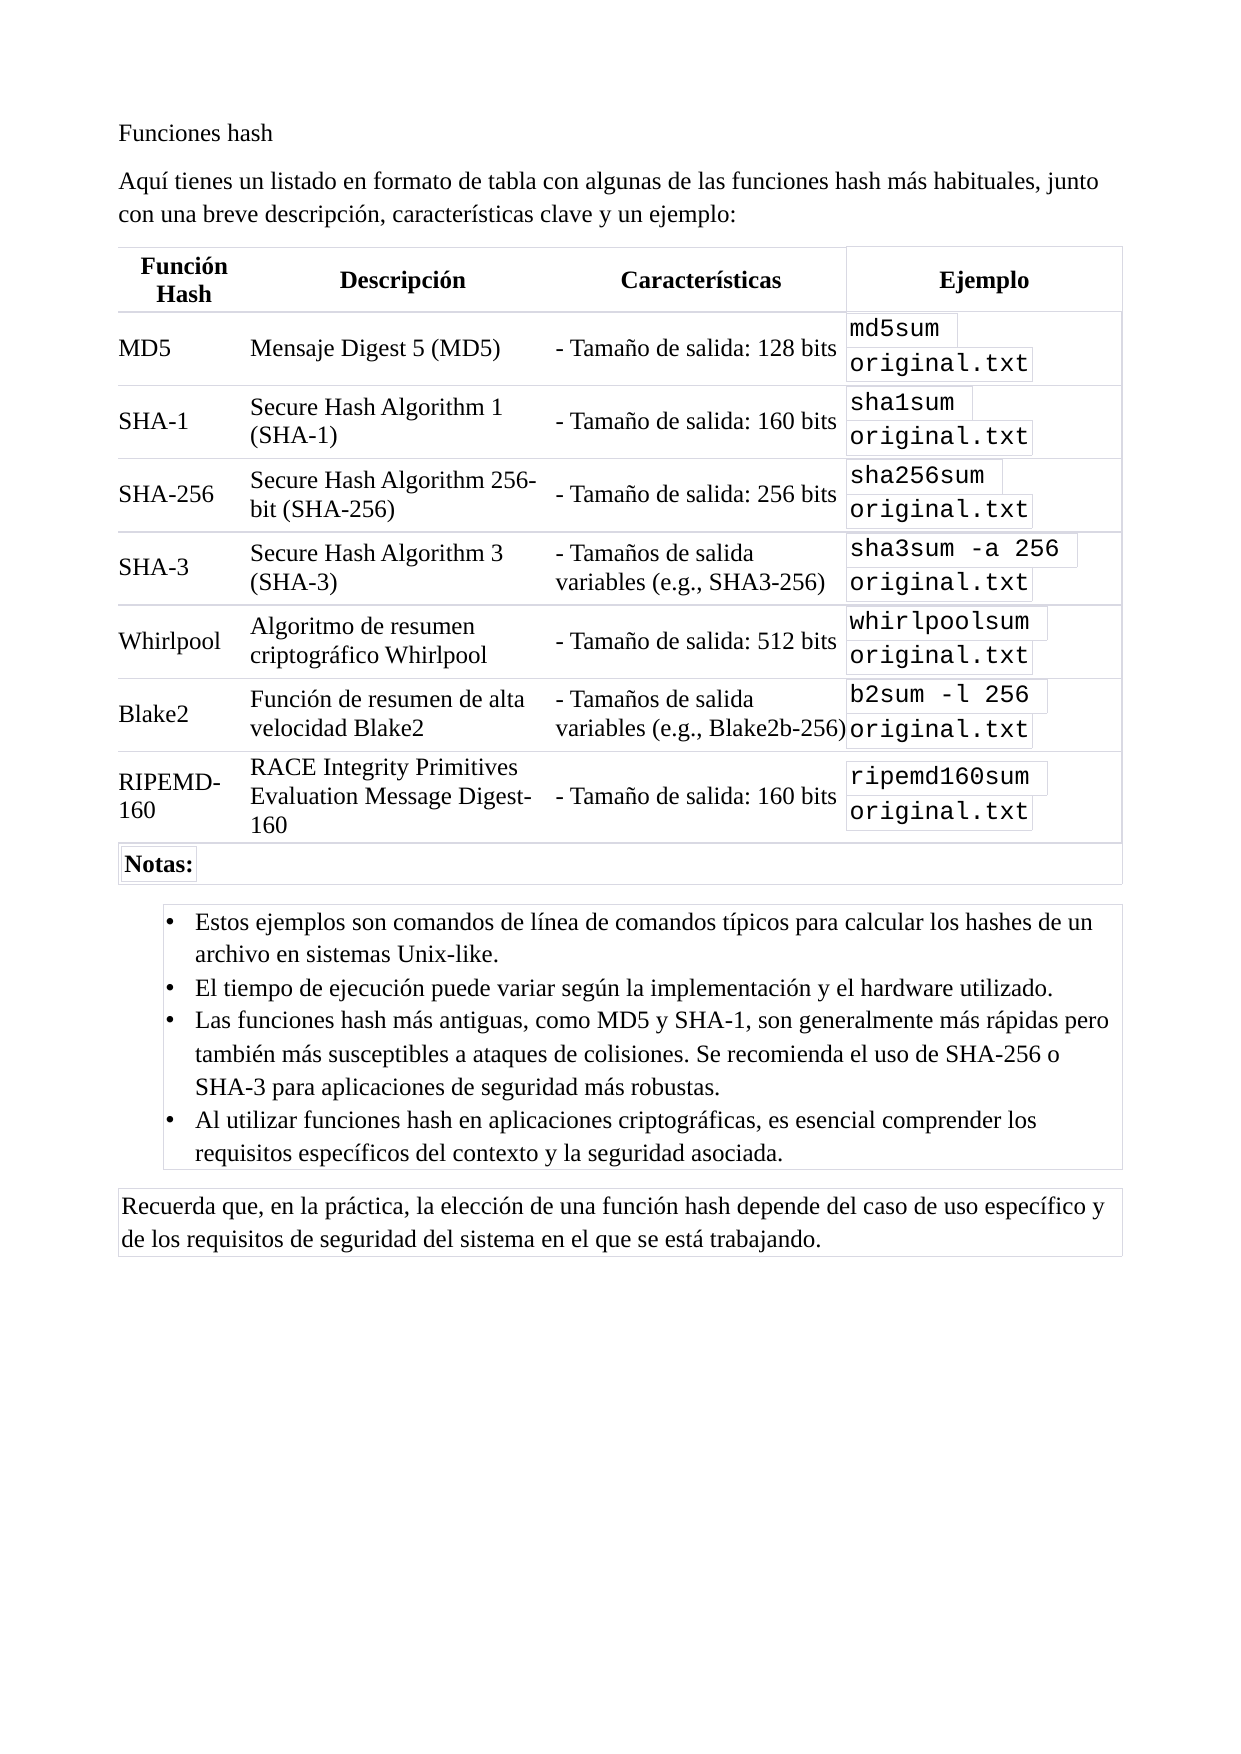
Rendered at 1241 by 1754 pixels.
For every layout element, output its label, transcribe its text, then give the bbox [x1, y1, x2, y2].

table_cell sha1sum original.txt [846, 386, 1121, 458]
table_cell SHA-256 [118, 459, 250, 531]
table_cell whirlpoolsum original.txt [846, 606, 1121, 677]
table_cell Blake2 [118, 679, 250, 751]
table_cell ripemd160sum original.txt [846, 752, 1121, 841]
table_cell SHA-1 [118, 386, 250, 458]
list Estos ejemplos son comandos de línea de comandos típicos para calcular los hashes de un archivo en sistemas Unix-like. [164, 905, 1122, 968]
table_cell RIPEMD-160 [118, 752, 250, 841]
table_cell Secure Hash Algorithm 3 (SHA-3) [250, 533, 555, 604]
table_cell Algoritmo de resumen criptográfico Whirlpool [250, 606, 555, 677]
table_cell sha3sum -a 256 original.txt [846, 533, 1121, 604]
table_cell - Tamaños de salida variables (e.g., SHA3-256) [555, 533, 846, 604]
table_cell b2sum -l 256 original.txt [846, 679, 1121, 751]
table_header Descripción [250, 248, 555, 311]
table_cell Secure Hash Algorithm 256-bit (SHA-256) [250, 459, 555, 531]
table_header Ejemplo [847, 247, 1122, 311]
table_cell Whirlpool [118, 606, 250, 677]
text Recuerda que, en la práctica, la elección de una función hash depende del caso de uso específico y de los requisitos de seguridad del sistema en el que se está trabajando. [119, 1189, 1122, 1256]
list El tiempo de ejecución puede variar según la implementación y el hardware utilizado. [164, 969, 1122, 1001]
table_cell - Tamaño de salida: 128 bits [555, 313, 846, 384]
table_cell sha256sum original.txt [846, 459, 1121, 531]
table_cell md5sum original.txt [846, 312, 1121, 384]
list Al utilizar funciones hash en aplicaciones criptográficas, es esencial comprender los requisitos específicos del contexto y la seguridad asociada. [164, 1102, 1122, 1169]
table_cell - Tamaño de salida: 160 bits [555, 386, 846, 458]
table_cell Función de resumen de alta velocidad Blake2 [250, 679, 555, 751]
text Notas: [119, 844, 1122, 884]
table_cell SHA-3 [118, 533, 250, 604]
table_cell Mensaje Digest 5 (MD5) [250, 313, 555, 384]
text Funciones hash [118, 118, 1122, 147]
table_header Características [555, 248, 846, 311]
table_cell Secure Hash Algorithm 1 (SHA-1) [250, 386, 555, 458]
table_cell - Tamaño de salida: 256 bits [555, 459, 846, 531]
list Las funciones hash más antiguas, como MD5 y SHA-1, son generalmente más rápidas pero también más susceptibles a ataques de colisiones. Se recomienda el uso de SHA-256 o SHA-3 para aplicaciones de seguridad más robustas. [164, 1003, 1122, 1100]
table_header Función Hash [118, 248, 250, 311]
table_cell - Tamaño de salida: 512 bits [555, 606, 846, 677]
text Aquí tienes un listado en formato de tabla con algunas de las funciones hash más habituales, junto con una breve descripción, características clave y un ejemplo: [118, 166, 1122, 227]
table_cell RACE Integrity Primitives Evaluation Message Digest-160 [250, 752, 555, 841]
table_cell MD5 [118, 313, 250, 384]
table_cell - Tamaños de salida variables (e.g., Blake2b-256) [555, 679, 846, 751]
table_cell - Tamaño de salida: 160 bits [555, 752, 846, 841]
